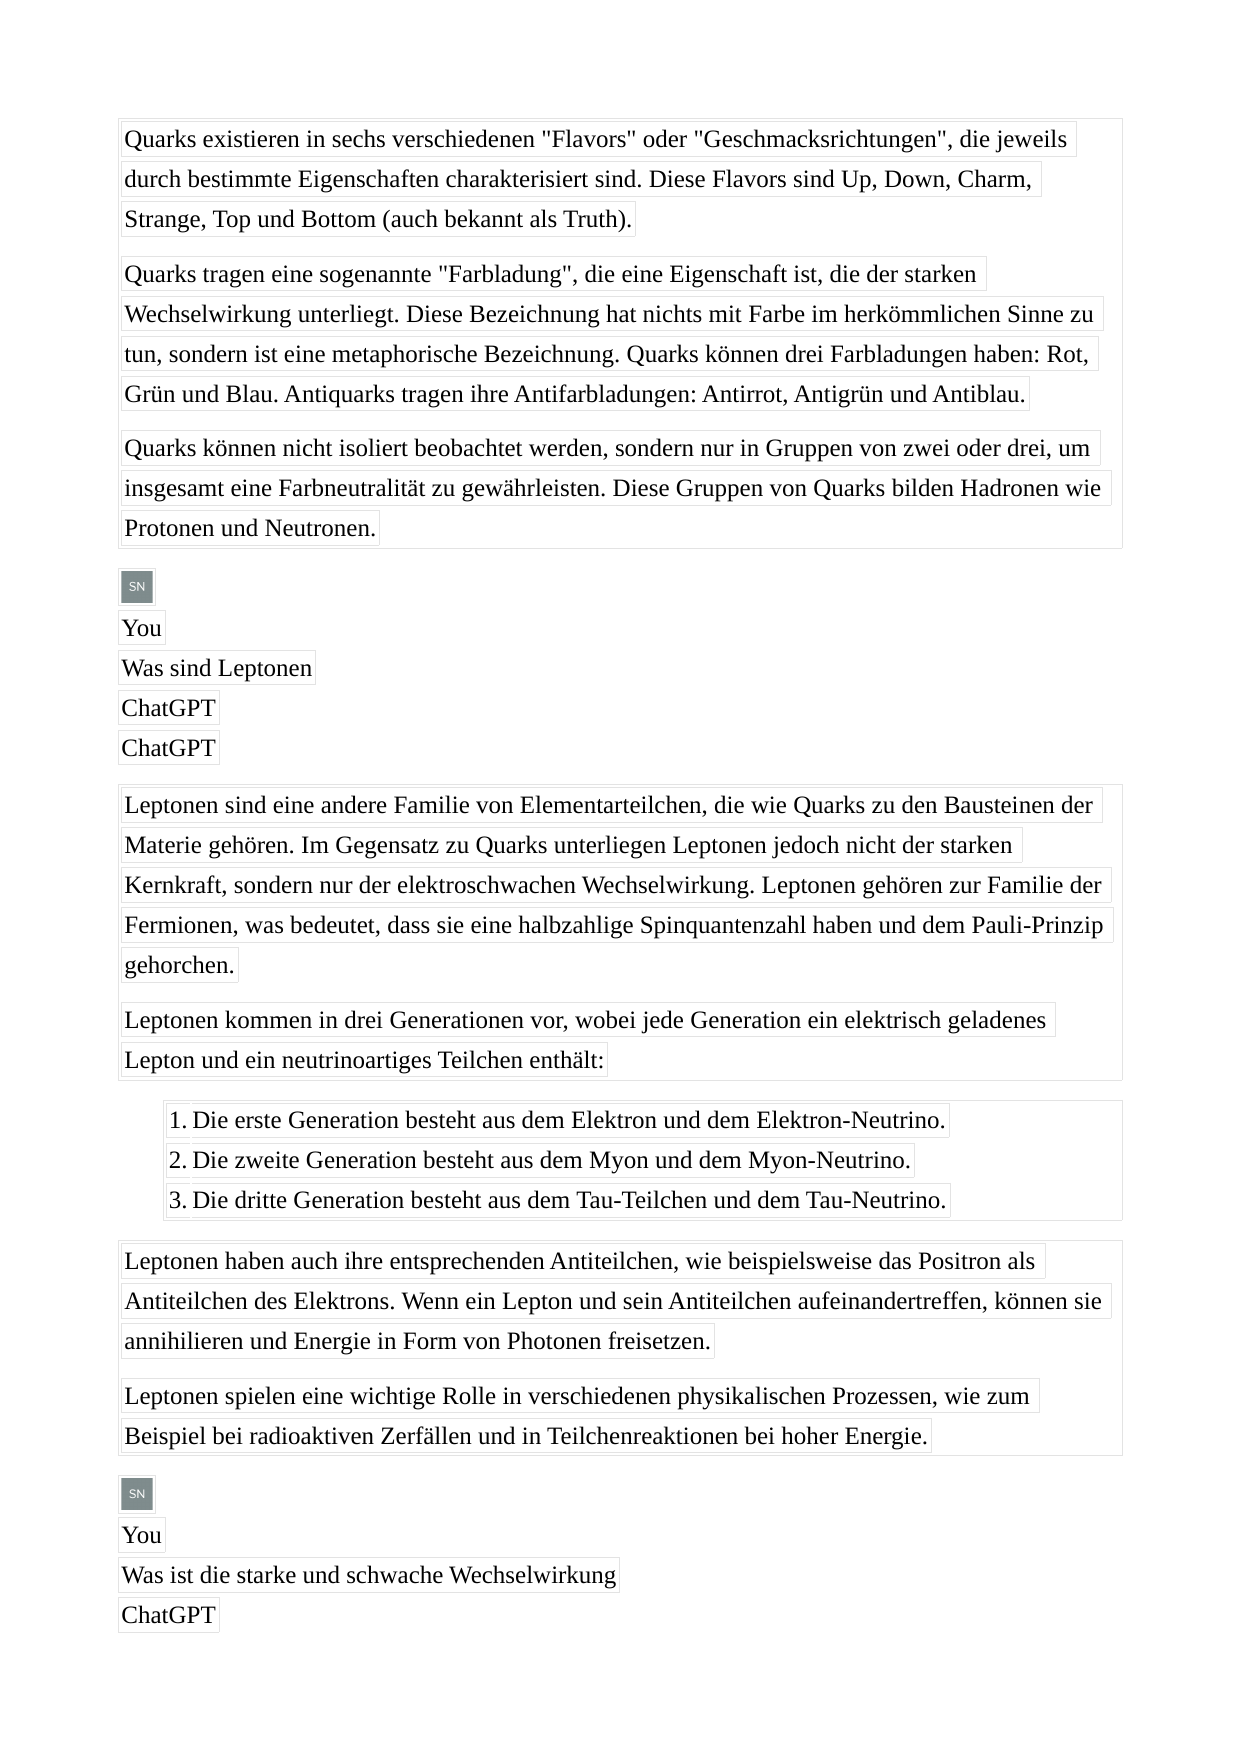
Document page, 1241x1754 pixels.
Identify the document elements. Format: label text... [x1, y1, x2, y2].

text [316, 650, 1122, 684]
text Quarks können nicht isoliert beobachtet werden, sondern nur in Gruppen von zwei oder drei, um insgesamt eine Farbneutralität zu gewährleisten. Diese Gruppen von Quarks bilden Hadronen wie Protonen und Neutronen. [119, 427, 1122, 548]
list Die erste Generation besteht aus dem Elektron und dem Elektron-Neutrino. [164, 1101, 1122, 1137]
list Die zweite Generation besteht aus dem Myon und dem Myon-Neutrino. [164, 1139, 1122, 1177]
text ChatGPT [119, 1598, 219, 1632]
list Die dritte Generation besteht aus dem Tau-Teilchen und dem Tau-Neutrino. [164, 1179, 1122, 1220]
text Was ist die starke und schwache Wechselwirkung [119, 1558, 619, 1592]
text ChatGPT [119, 691, 219, 724]
text Quarks existieren in sechs verschiedenen "Flavors" oder "Geschmacksrichtungen", die jeweils durch bestimmte Eigenschaften charakterisiert sind. Diese Flavors sind Up, Down, Charm, Strange, Top und Bottom (auch bekannt als Truth). [119, 119, 1122, 236]
text [166, 1517, 1122, 1552]
text Leptonen sind eine andere Familie von Elementarteilchen, die wie Quarks zu den Bausteinen der Materie gehören. Im Gegensatz zu Quarks unterliegen Leptonen jedoch nicht der starken Kernkraft, sondern nur der elektroschwachen Wechselwirkung. Leptonen gehören zur Familie der Fermionen, was bedeutet, dass sie eine halbzahlige Spinquantenzahl haben und dem Pauli-Prinzip gehorchen. [119, 785, 1122, 982]
text You [119, 611, 165, 644]
text Was sind Leptonen [119, 651, 315, 684]
text [220, 690, 1122, 724]
text Leptonen haben auch ihre entsprechenden Antiteilchen, wie beispielsweise das Positron als Antiteilchen des Elektrons. Wenn ein Lepton und sein Antiteilchen aufeinandertreffen, können sie annihilieren und Energie in Form von Photonen freisetzen. [119, 1241, 1122, 1358]
text Quarks tragen eine sogenannte "Farbladung", die eine Eigenschaft ist, die der starken Wechselwirkung unterliegt. Diese Bezeichnung hat nichts mit Farbe im herkömmlichen Sinne zu tun, sondern ist eine metaphorische Bezeichnung. Quarks können drei Farbladungen haben: Rot, Grün und Blau. Antiquarks tragen ihre Antifarbladungen: Antirrot, Antigrün und Antiblau. [119, 253, 1122, 411]
text [620, 1557, 1122, 1592]
text Leptonen kommen in drei Generationen vor, wobei jede Generation ein elektrisch geladenes Lepton und ein neutrinoartiges Teilchen enthält: [119, 999, 1122, 1080]
text [166, 610, 1122, 644]
text You [119, 1518, 165, 1552]
picture [121, 1478, 153, 1510]
text ChatGPT [119, 731, 219, 764]
text [220, 1597, 1122, 1632]
picture [121, 571, 153, 603]
text Leptonen spielen eine wichtige Rolle in verschiedenen physikalischen Prozessen, wie zum Beispiel bei radioaktiven Zerfällen und in Teilchenreaktionen bei hoher Energie. [119, 1375, 1122, 1455]
text [220, 730, 1122, 764]
